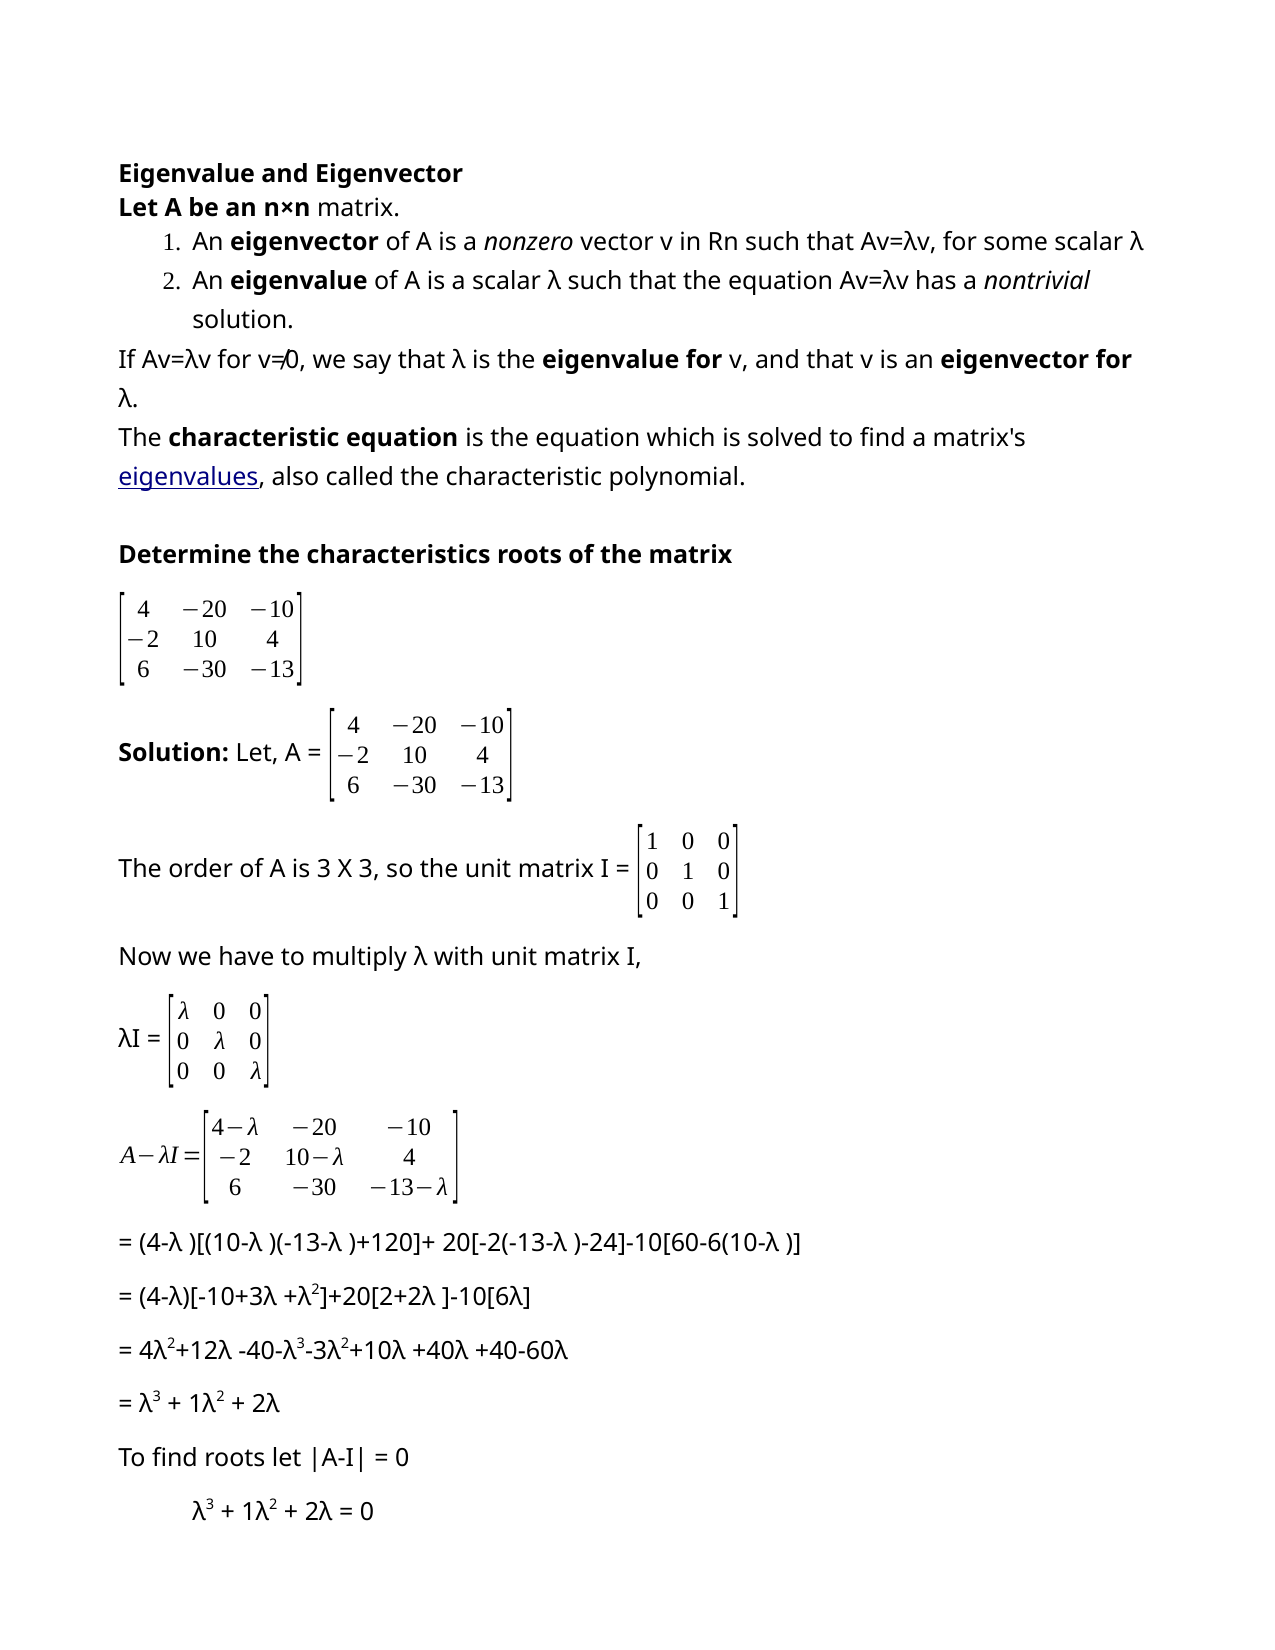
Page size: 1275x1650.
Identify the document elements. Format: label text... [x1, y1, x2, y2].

text Eigenvalue and Eigenvector [118, 156, 1157, 190]
text Now we have to multiply λ with unit matrix I, [118, 939, 1157, 973]
list An eigenvalue of A is a scalar λ such that the equation Av=λv has a nontrivial solution. [162, 263, 1157, 336]
text λ3 + 1λ2 + 2λ = 0 [118, 1493, 1157, 1528]
text To find roots let |A-I| = 0 [118, 1440, 1157, 1474]
text = (4-λ)[-10+3λ +λ2]+20[2+2λ ]-10[6λ] [118, 1278, 1157, 1313]
text If Av=λv for v≠0, we say that λ is the eigenvalue for v, and that v is an eigenvector for λ. [118, 341, 1157, 414]
text Let A be an n×n matrix. [118, 190, 1157, 224]
text = λ3 + 1λ2 + 2λ [118, 1386, 1157, 1420]
text Solution: Let, A = [118, 707, 1157, 803]
text Determine the characteristics roots of the matrix [118, 537, 1157, 571]
text λI = [118, 993, 1157, 1089]
list An eigenvector of A is a nonzero vector v in Rn such that Av=λv, for some scalar λ [162, 224, 1157, 258]
text = (4-λ )[(10-λ )(-13-λ )+120]+ 20[-2(-13-λ )-24]-10[60-6(10-λ )] [118, 1225, 1157, 1259]
text = 4λ2+12λ -40-λ3-3λ2+10λ +40λ +40-60λ [118, 1332, 1157, 1366]
text The characteristic equation is the equation which is solved to find a matrix's eigenvalues, also called the characteristic polynomial. [118, 419, 1157, 493]
text The order of A is 3 X 3, so the unit matrix I = [118, 823, 1157, 919]
